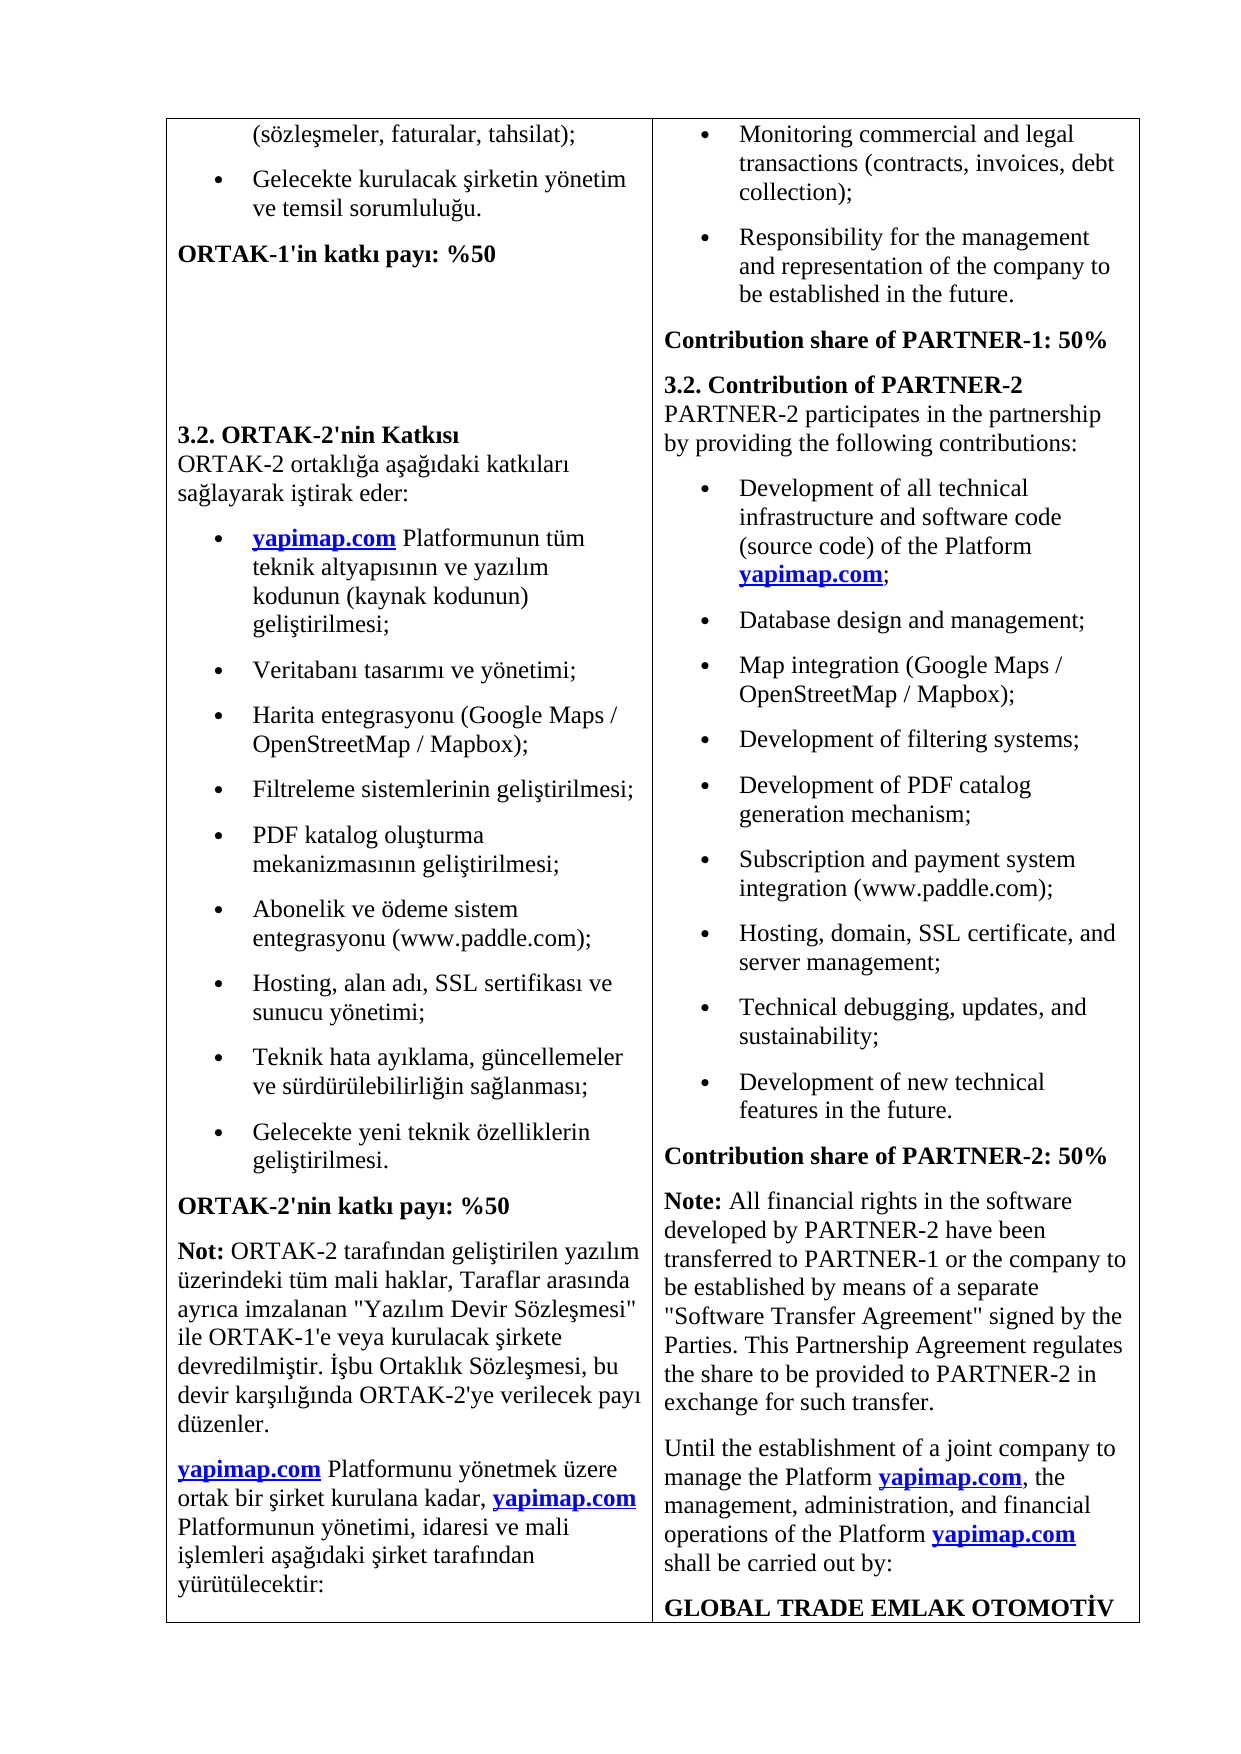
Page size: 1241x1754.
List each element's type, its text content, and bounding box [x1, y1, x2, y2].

table_header PARTNERSHIP AGREEMENT ARTICLE 1 – PARTIES This Agreement is entered into by and between the following parties: PARTNER-1 (Business Idea Owner/Operator): Full name: __________________________ ID/Passport number: __________________________ Residential address: __________________________ Phone: __________________________ Email: __________________________ (hereinafter referred to as "PARTNER-1") PARTNER-2 (Software Developer/Technical Partner): Full name: __________________________ ID/Passport number: __________________________ Residential address: __________________________ Phone: __________________________ Email: __________________________ (hereinafter referred to as "PARTNER-2") PARTNER-1 and PARTNER-2 shall be jointly referred to as the "PARTNERS". ARTICLE 2 – SUBJECT MATTER OF THE AGREEMENT The subject of this Agreement is the establishment of a general partnership (ordinary partnership) by the PARTNERS under Articles 620–645 of the Turkish Code of Obligations (TCO) for the joint creation, development, operation, and profit sharing of the digital platform yapimap.com, as detailed below. Platform Description: Platform name: __________________________ Website/Domain: __________________________ Scope of activity: Displaying new construction projects (residential construction / new builds) across Turkey on an interactive map, filtering projects (location, price, area, number of rooms, etc.), creating PDF catalogs, and selling them to users via subscription. Target audience: Real estate consultants, real estate agencies, real estate investors, construction companies. The Platform yapimap.com includes all source code, object code, database structure, user interface design, graphic elements, technical documentation, and all software components to be jointly used by the Partners. The transfer of rights to the Platform is PERPETUAL (unlimited in time) and remains in effect throughout the entire duration of protection of financial rights in the software. The transfer of the Platform yapimap.com is made FREE OF CHARGE in exchange for PARTNER-2 receiving a 45% share of the profits of the Platform yapimap.com, which he created and in which he will become a partner. PARTNER-2 undertakes: Not to disrupt the operation of the Platform yapimap.com; Not to block access to the administration and management of the Platform yapimap.com; Not to sell the Platform yapimap.com without the consent of PARTNER-1; Not to create, directly or indirectly, a competing business using the source code, trade secrets, business model, or customer data of the software subject to this transfer; not to develop any software that performs the same functions as the software subject to this transfer; and/or not to transfer such software to third parties without the written permission of PARTNER-1; To maintain confidentiality, not to disclose to third parties, and not to use for its own benefit any trade secrets, customer lists, business plans, financial information, or technical details relating to the software subject to this transfer, belonging to PARTNER-1, that PARTNER-2 learns or receives under this Agreement, during the term of this Agreement and indefinitely after its termination. In the event of breach of confidentiality, PARTNER-2 shall compensate PARTNER-1 for all direct and indirect damages incurred. ARTICLE 3 – CONTRIBUTIONS AND SHARES OF THE PARTNERS 3.1. Contribution of PARTNER-1 PARTNER-1 participates in the partnership by providing the following contributions: Development of the business idea, concept, and business model; Market research, competitive analysis, and customer needs analysis; Customer acquisition (marketing, sales, advertising, social media management); Establishing B2B cooperation with construction companies (contractors) and real estate agencies; Daily operation of the Platform yapimap.com, customer support, and content management; Monitoring commercial and legal transactions (contracts, invoices, debt collection); Responsibility for the management and representation of the company to be established in the future. Contribution share of PARTNER-1: 50% 3.2. Contribution of PARTNER-2 PARTNER-2 participates in the partnership by providing the following contributions: Development of all technical infrastructure and software code (source code) of the Platform yapimap.com; Database design and management; Map integration (Google Maps / OpenStreetMap / Mapbox); Development of filtering systems; Development of PDF catalog generation mechanism; Subscription and payment system integration (www.paddle.com); Hosting, domain, SSL certificate, and server management; Technical debugging, updates, and sustainability; Development of new technical features in the future. Contribution share of PARTNER-2: 50% Note: All financial rights in the software developed by PARTNER-2 have been transferred to PARTNER-1 or the company to be established by means of a separate "Software Transfer Agreement" signed by the Parties. This Partnership Agreement regulates the share to be provided to PARTNER-2 in exchange for such transfer. Until the establishment of a joint company to manage the Platform yapimap.com, the management, administration, and financial operations of the Platform yapimap.com shall be carried out by: GLOBAL TRADE EMLAK OTOMOTİV TURİZM İNŞAAT UNLU MAMULLER YÖNETİM DANIŞMANLIĞI SANAYİ TİC. VE LTD. ŞTİ. ARTICLE 4 – PROFIT AND LOSS SHARING 4.1. Profit Sharing: The net profit derived from the partnership's activities (the amount remaining after deducting all expenses, taxes, legal obligations, and reserves set aside for contingencies) shall be distributed among the PARTNERS as follows: 4.2. Loss Sharing: Any losses arising from the partnership's activities shall be borne by PARTNER-1 and PARTNER-2 in the proportion of 50% – 50%. 4.3. Time of Profit Distribution: Profit distribution shall be made at periods unanimously agreed upon by the PARTNERS. Unless otherwise agreed, profit distribution shall be made every 1 (one) month. ARTICLE 5 – MANAGEMENT AND REPRESENTATION AUTHORITY 5.1. Ordinary Management Affairs (Day-to-day activities): The following ordinary management tasks may be performed by either PARTNER independently (TCO Article 622): Payment of technical expenses such as hosting, domain, SSL certificate, and server; Carrying out technical maintenance and updates of the Platform yapimap.com; Customer support and user management; Making marketing expenses within the monthly budget determined separately by the Parties; Invoicing and basic accounting operations; Subscription cancellations and refunds. 5.2. Extraordinary Management Affairs (Strategic decisions): The following actions require the unanimous decision of the PARTNERS: Sale, transfer, or partial/individual closure of the Platform yapimap.com; Admission of a new partner; Change in the line of business of the Platform yapimap.com; Borrowing or using credit (exceeding a set limit); Significant legal actions (filing a lawsuit, reaching a settlement, initiating enforcement proceedings); Transfer or licensing of intellectual property rights of the Platform yapimap.com (trademark, patent). ARTICLE 6 – TRANSFER OF RIGHTS UPON TERMINATION 6.1. Transfer of Rights in Case of Termination for Just Cause: If a Party leaves the partnership or terminates it for just cause due to the gross negligence of the other Partner (breach of trust, disclosure of trade secrets, intentional damage to the Platform yapimap.com, theft, fraud, commission of a crime), the departing/negligent Partner shall not receive any share, even if the share transfer period has been served, and such Partner's share shall automatically pass to the other Partner(s). ARTICLE 7 – NON-COMPETITION CLAUSE 7.1. Non-competition for PARTNER-2 (Software Developer): For a period of 2 (two) years from the date of signing this Agreement and after withdrawal from the partnership, PARTNER-2 shall not, without the written consent of PARTNER-1: Create, establish, or initiate the creation of a competing platform using the Platform yapimap.com's source code, database, business model, customer lists, or trade secrets, directly or indirectly; Enter into commercial relations with current or potential customers of the Platform yapimap.com; Disclose, sell, or transfer the Platform yapimap.com's technical information (source code, algorithms, API keys, database schema) to third parties; Develop software with the same or similar functions as the Platform yapimap.com, either on its own behalf or on behalf of a third party. 7.2. Non-competition for PARTNER-1 (Business Idea Owner): During the same period, PARTNER-1 shall not disclose or transfer the Platform yapimap.com's source code or trade secrets to third parties without the written consent of PARTNER-2. However, PARTNER-1 may create or carry on other businesses outside the activities of the Platform yapimap.com. 7.3. Breach of Non-competition Clause: A Partner who breaches the non-competition clause hereby agrees, declares, and undertakes to compensate for all direct and indirect damages arising from such breach. This penalty clause operates within the framework of Articles 179–182 of the Turkish Code of Obligations. ARTICLE 8 – CONFIDENTIALITY The Partners agree and undertake to keep confidential all information obtained by them under this Agreement (customer lists, financial data, business plans, software codes, algorithms, marketing strategies, confidential information belonging to construction companies), not to disclose it to third parties during the term of this Agreement and indefinitely after its termination, and not to use it for their own benefit. In the event of breach of confidentiality, the breaching Partner undertakes to compensate all damages incurred. ARTICLE 9 – EXPENSES All operating expenses of the partnership (hosting, domain, software licenses, advertising expenses, legal consultations, accounting, bank fees, payment system commissions, etc.) shall be covered by the Partners in a 50/50 ratio. Each Partner shall document their expenses with invoices or receipts. ARTICLE 10 – TERM AND TERMINATION 10.1. Term: This Agreement shall remain in force for an indefinite term starting from the date of signing. 10.2. Immediate Termination for Just Cause: A Party may terminate this Agreement without notice and without compensation if the other Party: Acts contrary to the terms of this Agreement; Abuses trust; Intentionally damages the Platform yapimap.com or the partnership; Commits a crime; Declares bankruptcy or becomes subject to enforcement proceedings. In such case, Article 6.1 (transfer of rights in case of termination for just cause) shall apply. ARTICLE 11 – ASSIGNMENT A Partner may not assign, transfer, or establish any rights in rem over its partnership share to a third party without the prior written consent of the other Partner. Even if consent is given, the transferee shall be bound by all provisions of this Agreement. ARTICLE 12 – DISPUTE RESOLUTION AND JURISDICTION The courts and enforcement authorities of the Republic of Turkey shall have jurisdiction over any disputes arising from the implementation or interpretation of this Agreement. The Parties agree that the courts and enforcement authorities of Antalya shall have jurisdiction over disputes arising from this Agreement. ARTICLE 13 – ENTRY INTO FORCE This Agreement shall enter into force upon signature by the Parties after they have reviewed and understood its terms. ARTICLE 14 – COPIES This Agreement has been executed in 2 (two) original copies, with 1 (one) copy provided to each Party. Both copies have equal legal force. ARTICLE 15 – APPENDICES The following documents are annexed to this Partnership Agreement and form an integral part hereof: Appendix-1: Software Transfer Agreement SIGNATURES PARTNER-1 (Business Idea Owner/Operator): Full name: __________________________ Signature: __________________________ Date: ___ / ___ / 202__ PARTNER-2 (Software Developer / Technical Partner): Full name: __________________________ Signature: __________________________ Date: ___ / ___ / 202__ [653, 119, 1139, 1622]
table_header (sözleşmeler, faturalar, tahsilat); Gelecekte kurulacak şirketin yönetim ve temsil sorumluluğu. ORTAK-1'in katkı payı: %50 3.2. ORTAK-2'nin Katkısı ORTAK-2 ortaklığa aşağıdaki katkıları sağlayarak iştirak eder: yapimap.com Platformunun tüm teknik altyapısının ve yazılım kodunun (kaynak kodunun) geliştirilmesi; Veritabanı tasarımı ve yönetimi; Harita entegrasyonu (Google Maps / OpenStreetMap / Mapbox); Filtreleme sistemlerinin geliştirilmesi; PDF katalog oluşturma mekanizmasının geliştirilmesi; Abonelik ve ödeme sistem entegrasyonu (www.paddle.com); Hosting, alan adı, SSL sertifikası ve sunucu yönetimi; Teknik hata ayıklama, güncellemeler ve sürdürülebilirliğin sağlanması; Gelecekte yeni teknik özelliklerin geliştirilmesi. ORTAK-2'nin katkı payı: %50 Not: ORTAK-2 tarafından geliştirilen yazılım üzerindeki tüm mali haklar, Taraflar arasında ayrıca imzalanan "Yazılım Devir Sözleşmesi" ile ORTAK-1'e veya kurulacak şirkete devredilmiştir. İşbu Ortaklık Sözleşmesi, bu devir karşılığında ORTAK-2'ye verilecek payı düzenler. yapimap.com Platformunu yönetmek üzere ortak bir şirket kurulana kadar, yapimap.com Platformunun yönetimi, idaresi ve mali işlemleri aşağıdaki şirket tarafından yürütülecektir: [167, 119, 652, 1622]
